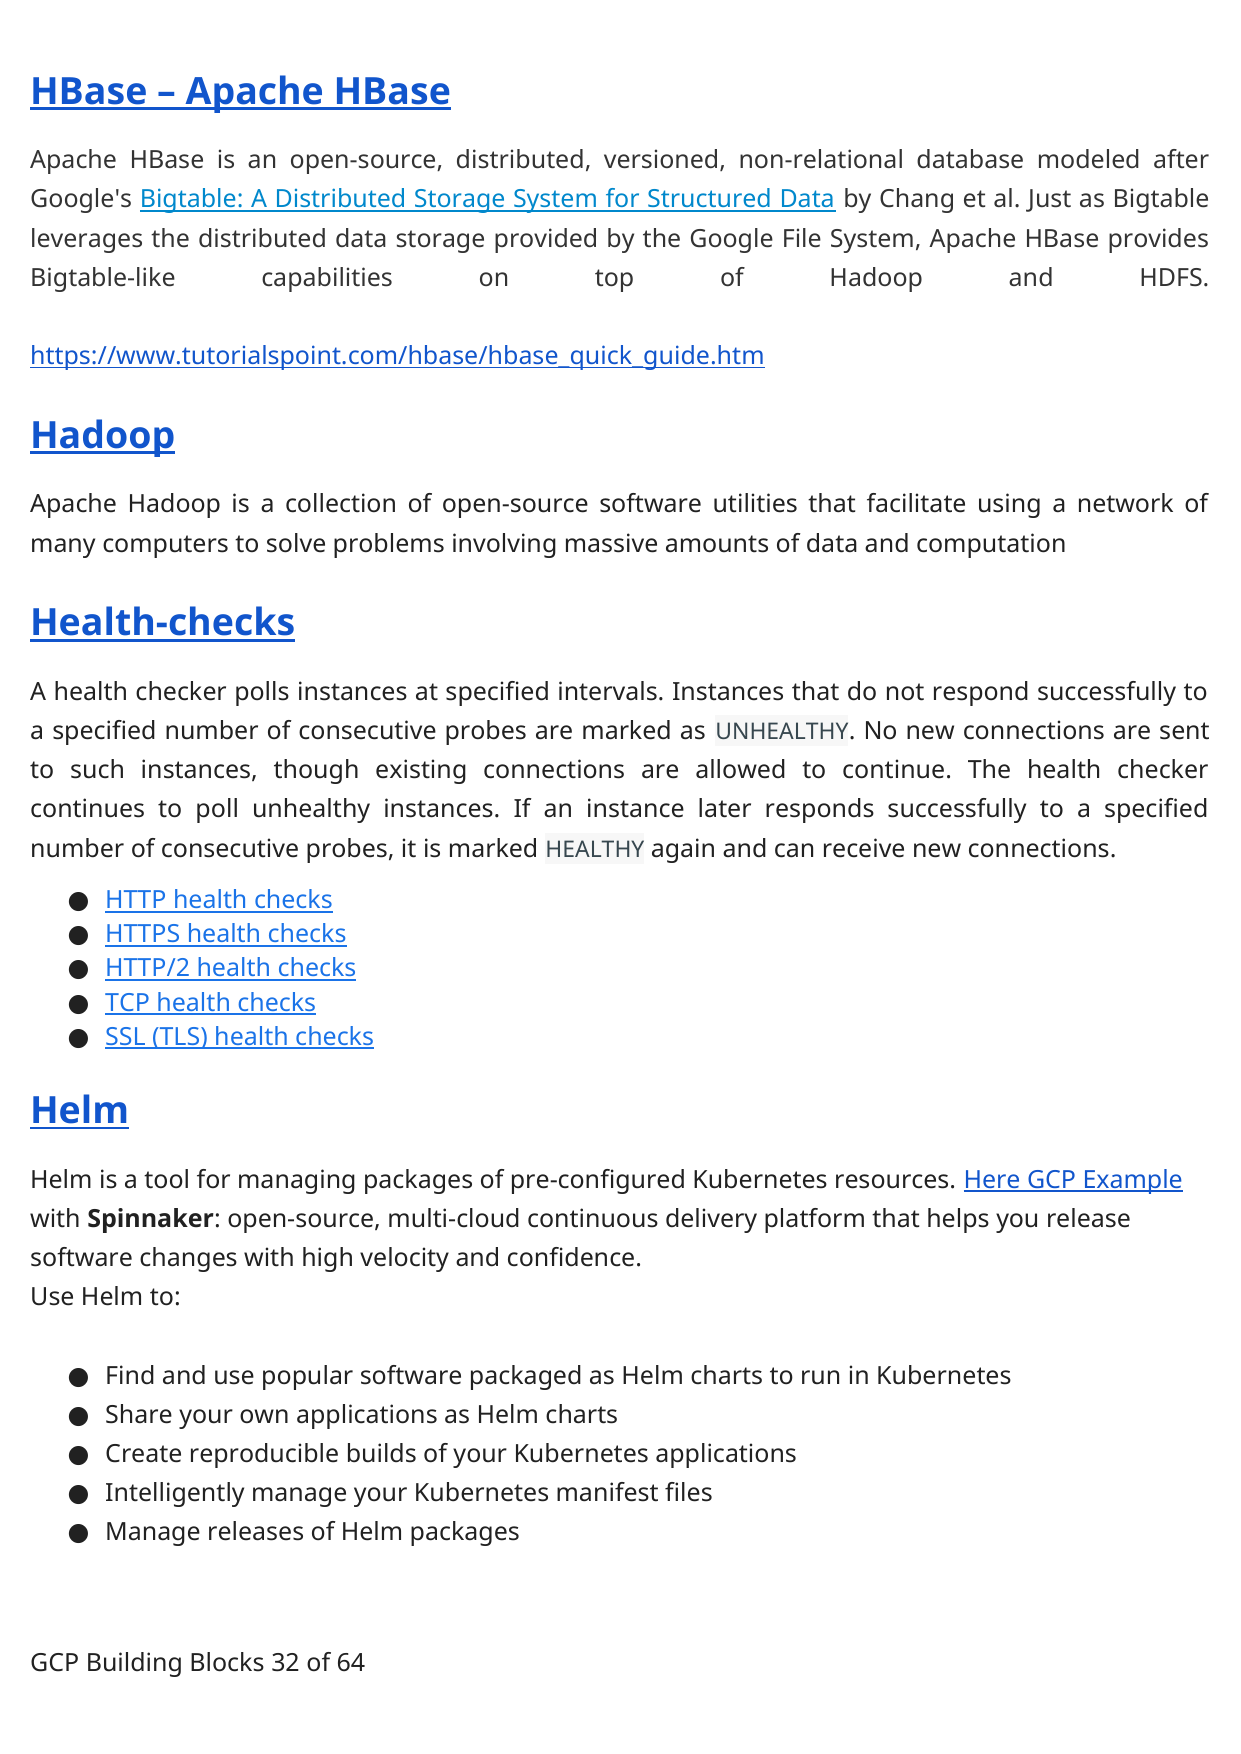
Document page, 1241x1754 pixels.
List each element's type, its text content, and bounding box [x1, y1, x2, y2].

list Manage releases of Helm packages [67, 1514, 1210, 1548]
text Apache Hadoop is a collection of open-source software utilities that facilitate using a network of many computers to solve problems involving massive amounts of data and computation [30, 486, 1210, 559]
list Intelligently manage your Kubernetes manifest files [67, 1475, 1210, 1509]
subtitle Hadoop [30, 408, 1210, 459]
text A health checker polls instances at specified intervals. Instances that do not respond successfully to a specified number of consecutive probes are marked as UNHEALTHY. No new connections are sent to such instances, though existing connections are allowed to continue. The health checker continues to poll unhealthy instances. If an instance later responds successfully to a specified number of consecutive probes, it is marked HEALTHY again and can receive new connections. [30, 674, 1210, 864]
text Use Helm to: [30, 1279, 1210, 1313]
list SSL (TLS) health checks [67, 1018, 1210, 1052]
list HTTP/2 health checks [67, 950, 1210, 984]
list HTTPS health checks [67, 916, 1210, 950]
list Find and use popular software packaged as Helm charts to run in Kubernetes [67, 1357, 1210, 1391]
list Share your own applications as Helm charts [67, 1396, 1210, 1431]
subtitle Helm [30, 1083, 1210, 1134]
list Create reproducible builds of your Kubernetes applications [67, 1436, 1210, 1470]
subtitle HBase – Apache HBase [30, 64, 1210, 115]
text Helm is a tool for managing packages of pre-configured Kubernetes resources. Here GCP Example with Spinnaker: open-source, multi-cloud continuous delivery platform that helps you release software changes with high velocity and confidence. [30, 1161, 1210, 1274]
text https://www.tutorialspoint.com/hbase/hbase_quick_guide.htm [30, 338, 1210, 372]
list HTTP health checks [67, 882, 1210, 916]
list TCP health checks [67, 984, 1210, 1018]
subtitle Health-checks [30, 596, 1210, 647]
text Apache HBase is an open-source, distributed, versioned, non-relational database modeled after Google's Bigtable: A Distributed Storage System for Structured Data by Chang et al. Just as Bigtable leverages the distributed data storage provided by the Google File System, Apache HBase provides Bigtable-like capabilities on top of Hadoop and HDFS. [30, 142, 1210, 333]
